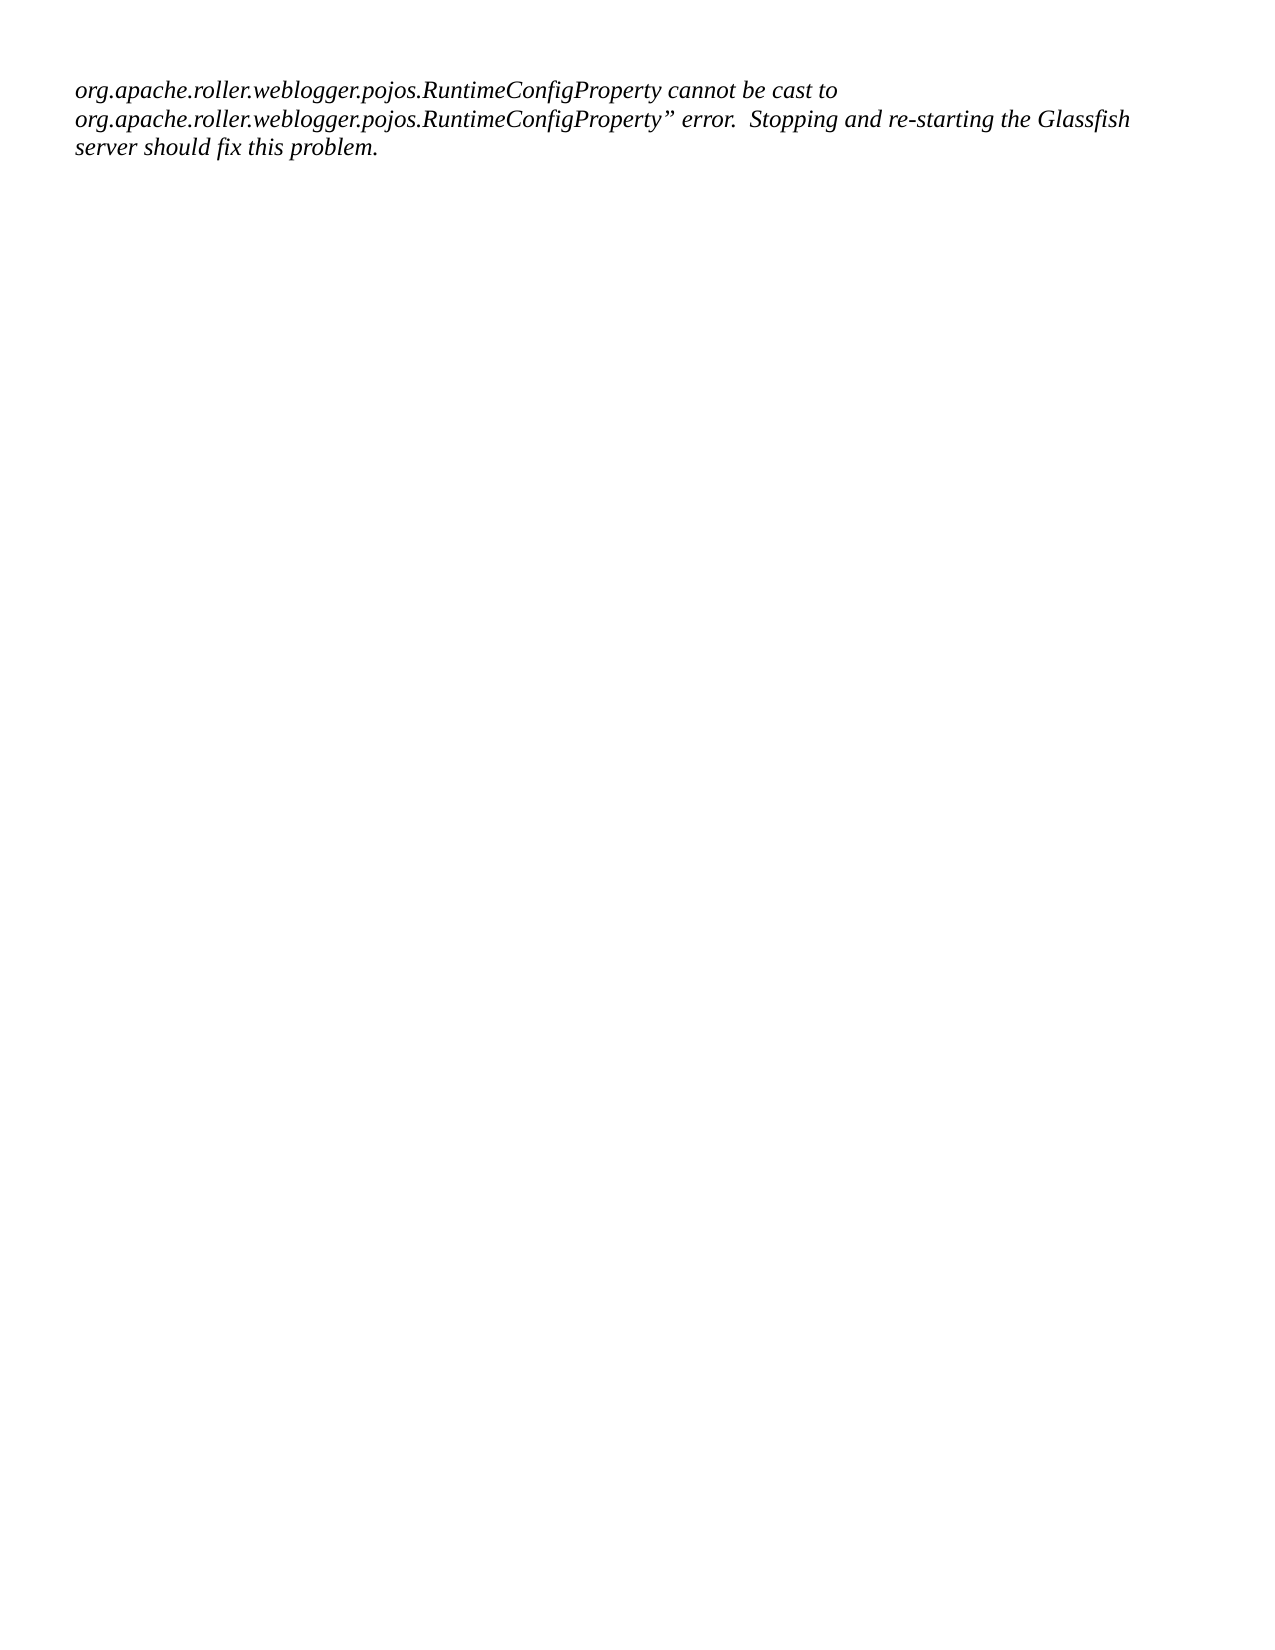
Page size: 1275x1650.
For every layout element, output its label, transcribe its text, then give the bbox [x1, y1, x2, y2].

text org.apache.roller.weblogger.pojos.RuntimeConfigProperty cannot be cast to org.apache.roller.weblogger.pojos.RuntimeConfigProperty” error. Stopping and re-starting the Glassfish server should fix this problem. [75, 75, 1200, 161]
